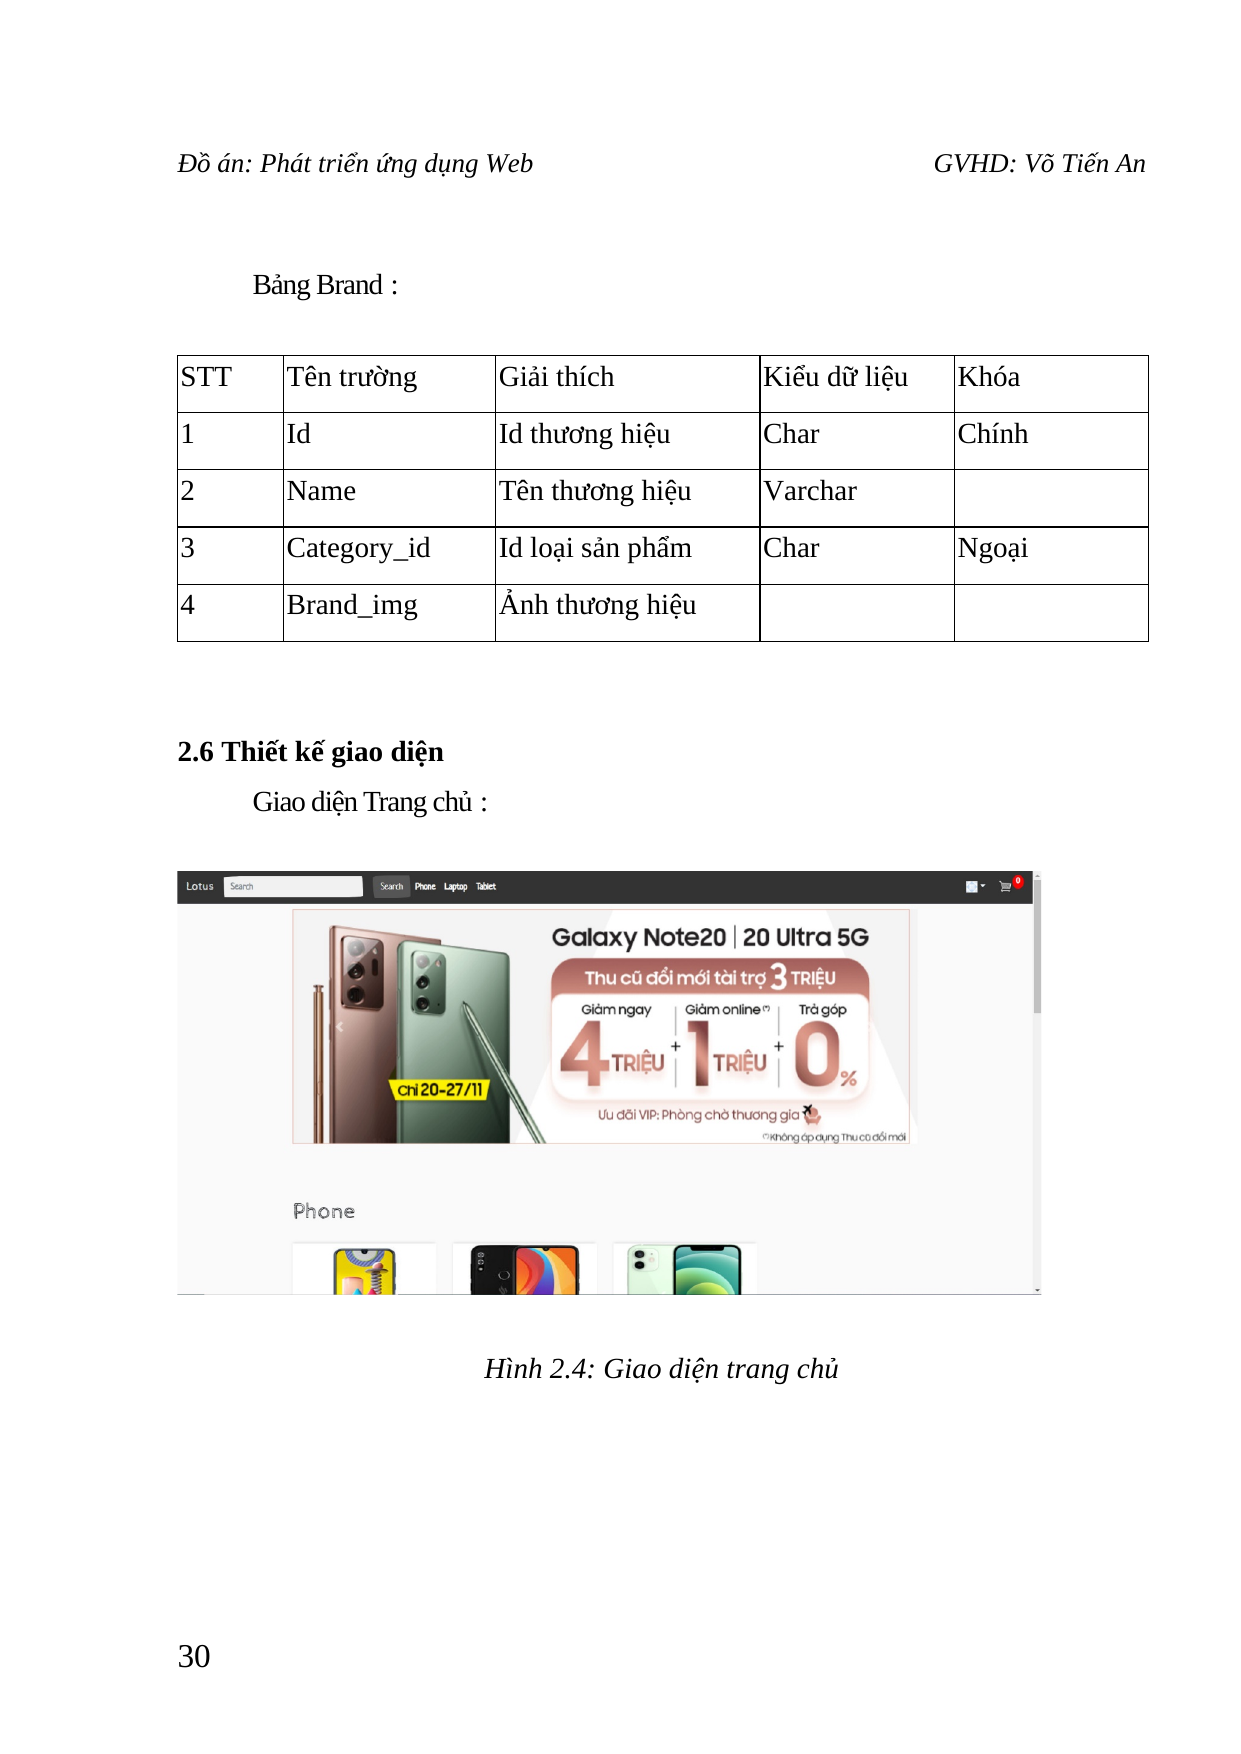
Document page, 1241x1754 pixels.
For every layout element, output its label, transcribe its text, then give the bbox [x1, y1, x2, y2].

text Bảng Brand : [177, 217, 1149, 301]
table_cell [761, 585, 954, 641]
table_cell 3 [178, 528, 283, 583]
table_cell 4 [178, 585, 283, 641]
table_cell Char [761, 413, 954, 469]
table_cell Id thương hiệu [496, 413, 759, 469]
table_cell [955, 585, 1148, 641]
table_cell Tên thương hiệu [496, 470, 759, 526]
table_cell 2 [178, 470, 283, 526]
table_header STT [178, 356, 283, 412]
table_cell Ảnh thương hiệu [496, 585, 759, 641]
table_cell Id [284, 413, 495, 469]
text Hình 2.4: Giao diện trang chủ [177, 1352, 1149, 1385]
table_cell Varchar [761, 470, 954, 526]
table_cell Category_id [284, 528, 495, 583]
table_cell Name [284, 470, 495, 526]
table_header Tên trường [284, 356, 495, 412]
table_cell Chính [955, 413, 1148, 469]
table_header Kiểu dữ liệu [761, 356, 954, 412]
table_cell Id loại sản phẩm [496, 528, 759, 583]
text Giao diện Trang chủ : [177, 784, 1149, 817]
table_cell Brand_img [284, 585, 495, 641]
table_header Khóa [955, 356, 1148, 412]
table_header Giải thích [496, 356, 759, 412]
subtitle 2.6 Thiết kế giao diện [177, 734, 1149, 767]
table_cell 1 [178, 413, 283, 469]
table_cell Ngoại [955, 528, 1148, 583]
table_cell Char [761, 528, 954, 583]
table_cell [955, 470, 1148, 526]
